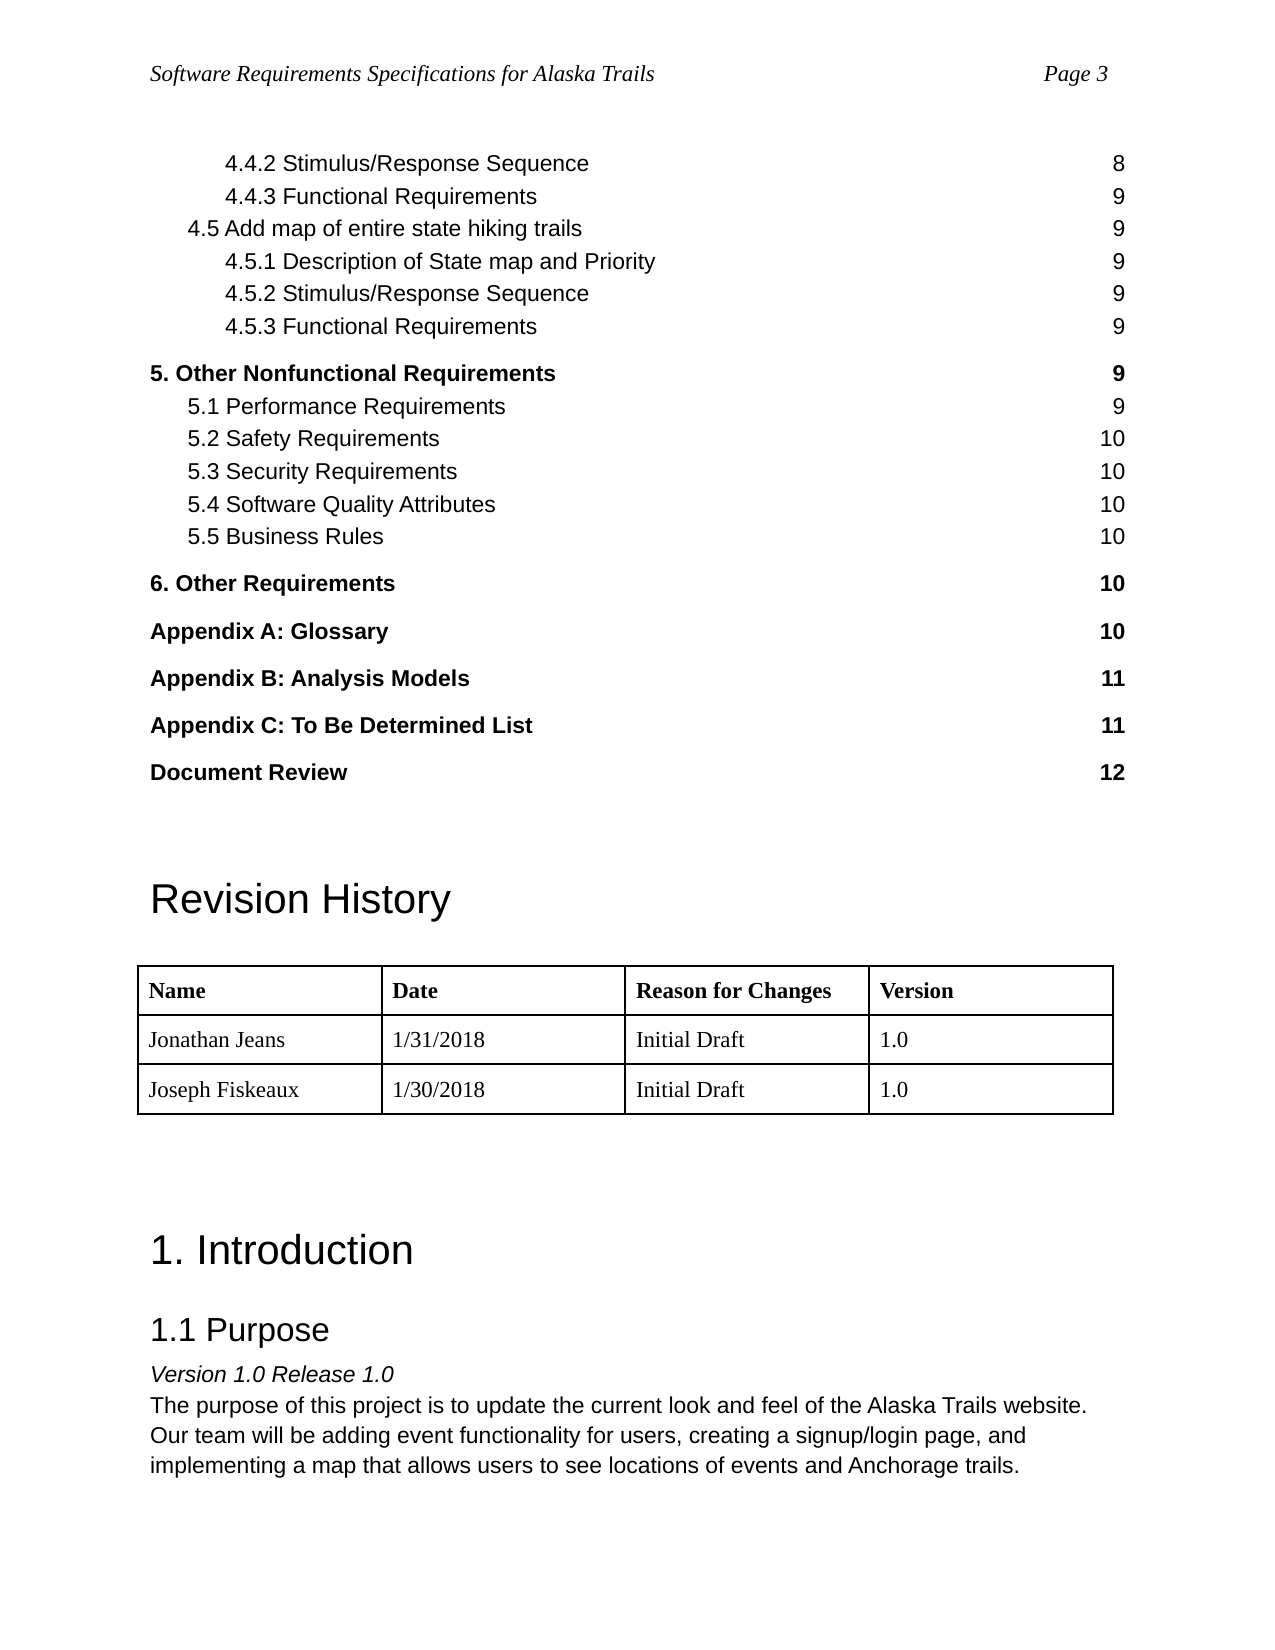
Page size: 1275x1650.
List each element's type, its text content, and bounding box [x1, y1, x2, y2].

table_cell Initial Draft [626, 1016, 868, 1063]
text 4.4.3 Functional Requirements 9 [225, 183, 1125, 209]
subtitle Revision History [150, 874, 1125, 922]
text 5.2 Safety Requirements 10 [187, 425, 1125, 452]
text 4.5.3 Functional Requirements 9 [225, 313, 1125, 339]
subtitle 1.1 Purpose [150, 1310, 1125, 1349]
table_header Version [870, 967, 1112, 1014]
text Version 1.0 Release 1.0 [150, 1361, 1125, 1388]
table_header Date [383, 967, 624, 1014]
table_cell 1/30/2018 [383, 1065, 624, 1112]
table_header Reason for Changes [626, 967, 868, 1014]
text Document Review 12 [150, 759, 1125, 786]
text The purpose of this project is to update the current look and feel of the Alaska Trails website. Our team will be adding event functionality for users, creating a signup/login page, and implementing a map that allows users to see locations of events and Anchorage trails. [150, 1392, 1125, 1478]
text 5.3 Security Requirements 10 [187, 458, 1125, 484]
table_header Name [139, 967, 381, 1014]
text Appendix C: To Be Determined List 11 [150, 712, 1125, 738]
text 5. Other Nonfunctional Requirements 9 [150, 360, 1125, 387]
table_cell Jonathan Jeans [139, 1016, 381, 1063]
text 6. Other Requirements 10 [150, 570, 1125, 597]
table_cell 1/31/2018 [383, 1016, 624, 1063]
subtitle 1. Introduction [150, 1225, 1125, 1273]
text 4.5 Add map of entire state hiking trails 9 [187, 215, 1125, 242]
table_cell Initial Draft [626, 1065, 868, 1112]
text 5.4 Software Quality Attributes 10 [187, 491, 1125, 517]
table_cell Joseph Fiskeaux [139, 1065, 381, 1112]
text 5.5 Business Rules 10 [187, 523, 1125, 549]
text Appendix B: Analysis Models 11 [150, 665, 1125, 691]
text 5.1 Performance Requirements 9 [187, 393, 1125, 419]
text Appendix A: Glossary 10 [150, 618, 1125, 644]
table_cell 1.0 [870, 1016, 1112, 1063]
text 4.5.2 Stimulus/Response Sequence 9 [225, 280, 1125, 307]
table_cell 1.0 [870, 1065, 1112, 1112]
text 4.4.2 Stimulus/Response Sequence 8 [225, 150, 1125, 176]
text 4.5.1 Description of State map and Priority 9 [225, 248, 1125, 274]
